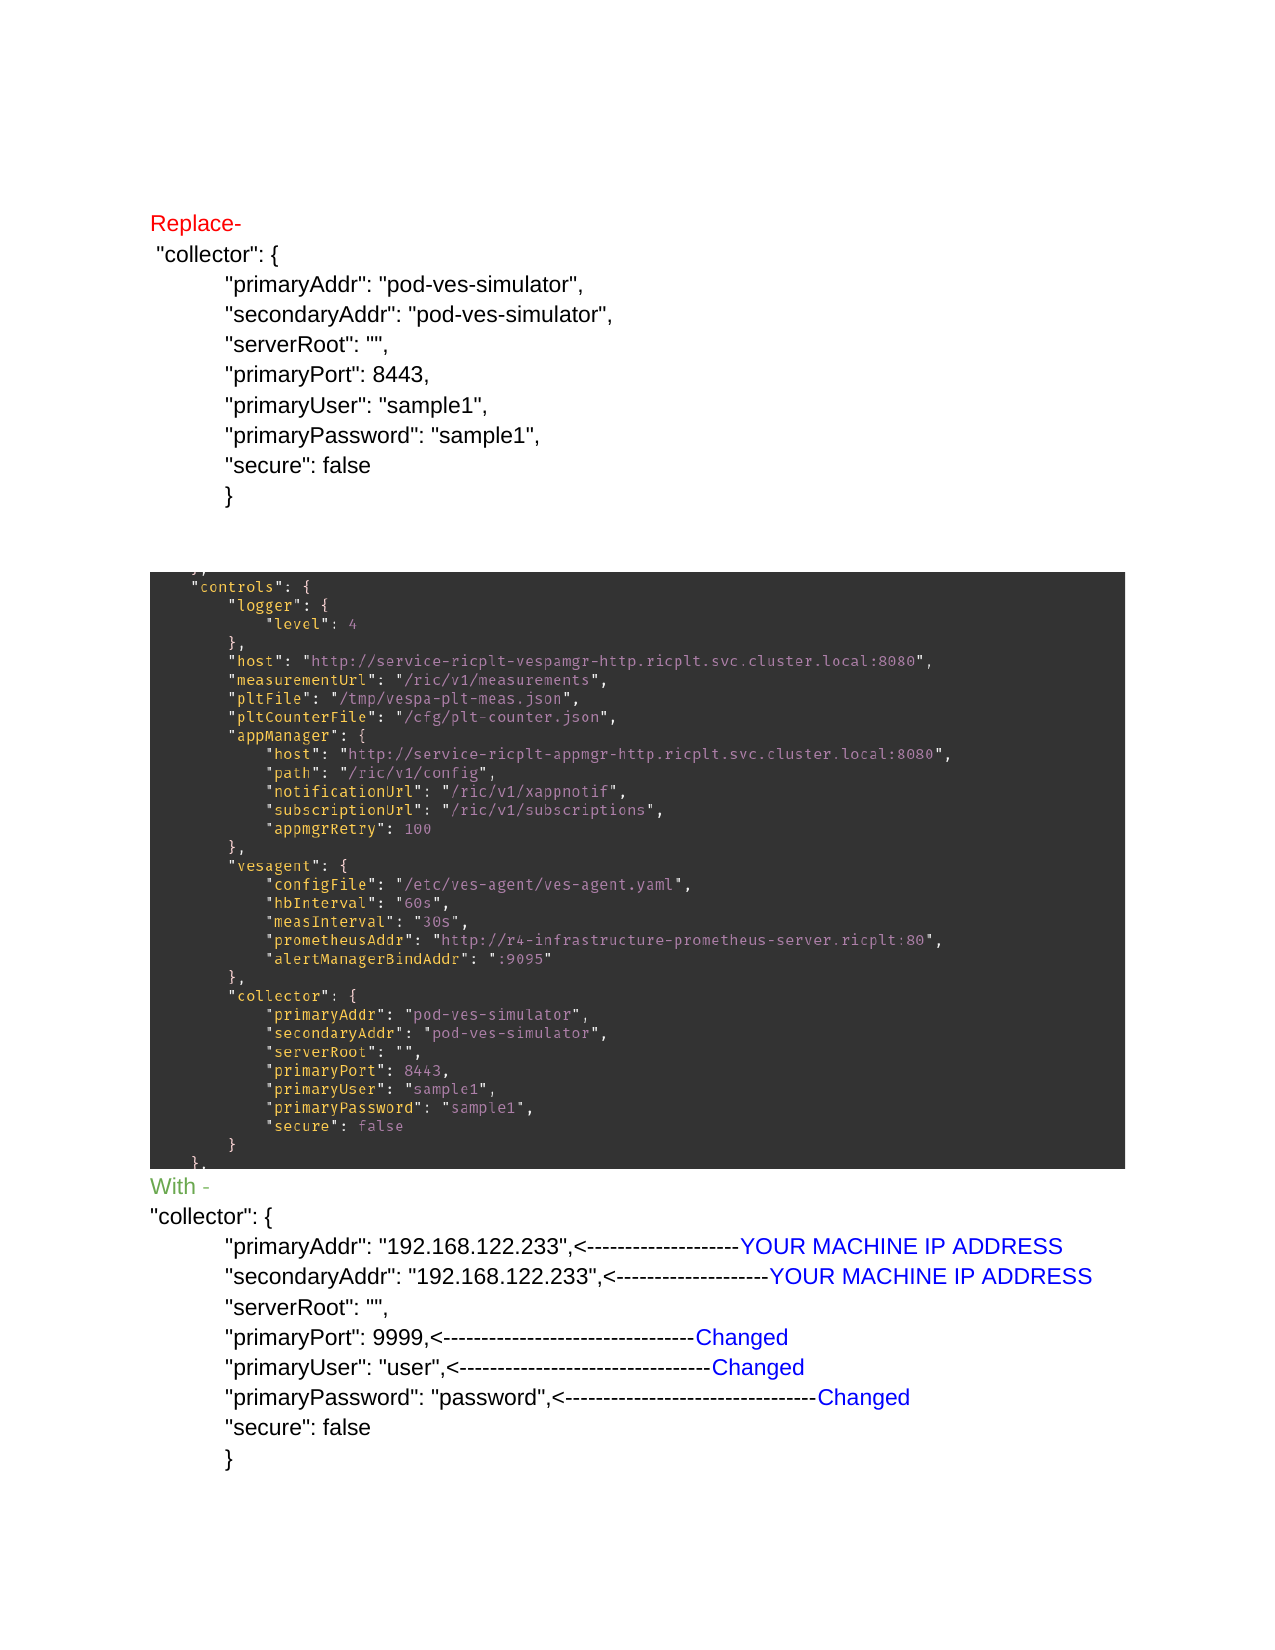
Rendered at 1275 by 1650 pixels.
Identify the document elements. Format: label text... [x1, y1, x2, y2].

text Replace- "collector": { [150, 210, 1125, 267]
text "primaryPassword": "sample1", [150, 422, 1125, 448]
text "primaryUser": "user",<---------------------------------Changed [150, 1354, 1125, 1380]
text "secure": false [150, 1414, 1125, 1441]
text "collector": { [150, 1203, 1125, 1229]
text With - [150, 1169, 1125, 1199]
text "secondaryAddr": "pod-ves-simulator", [150, 301, 1125, 327]
text "primaryAddr": "pod-ves-simulator", [150, 271, 1125, 297]
text "primaryAddr": "192.168.122.233",<--------------------YOUR MACHINE IP ADDRESS [150, 1233, 1125, 1259]
picture [150, 572, 1125, 1169]
text "primaryPassword": "password",<---------------------------------Changed [150, 1384, 1125, 1410]
text "serverRoot": "", [150, 1293, 1125, 1320]
text } [150, 1444, 1125, 1471]
text "secure": false [150, 452, 1125, 478]
text "serverRoot": "", [150, 331, 1125, 358]
text "primaryPort": 9999,<---------------------------------Changed [150, 1324, 1125, 1350]
text } [150, 482, 1125, 509]
text "primaryPort": 8443, [150, 361, 1125, 388]
text "primaryUser": "sample1", [150, 392, 1125, 418]
text "secondaryAddr": "192.168.122.233",<--------------------YOUR MACHINE IP ADDRESS [150, 1263, 1125, 1289]
